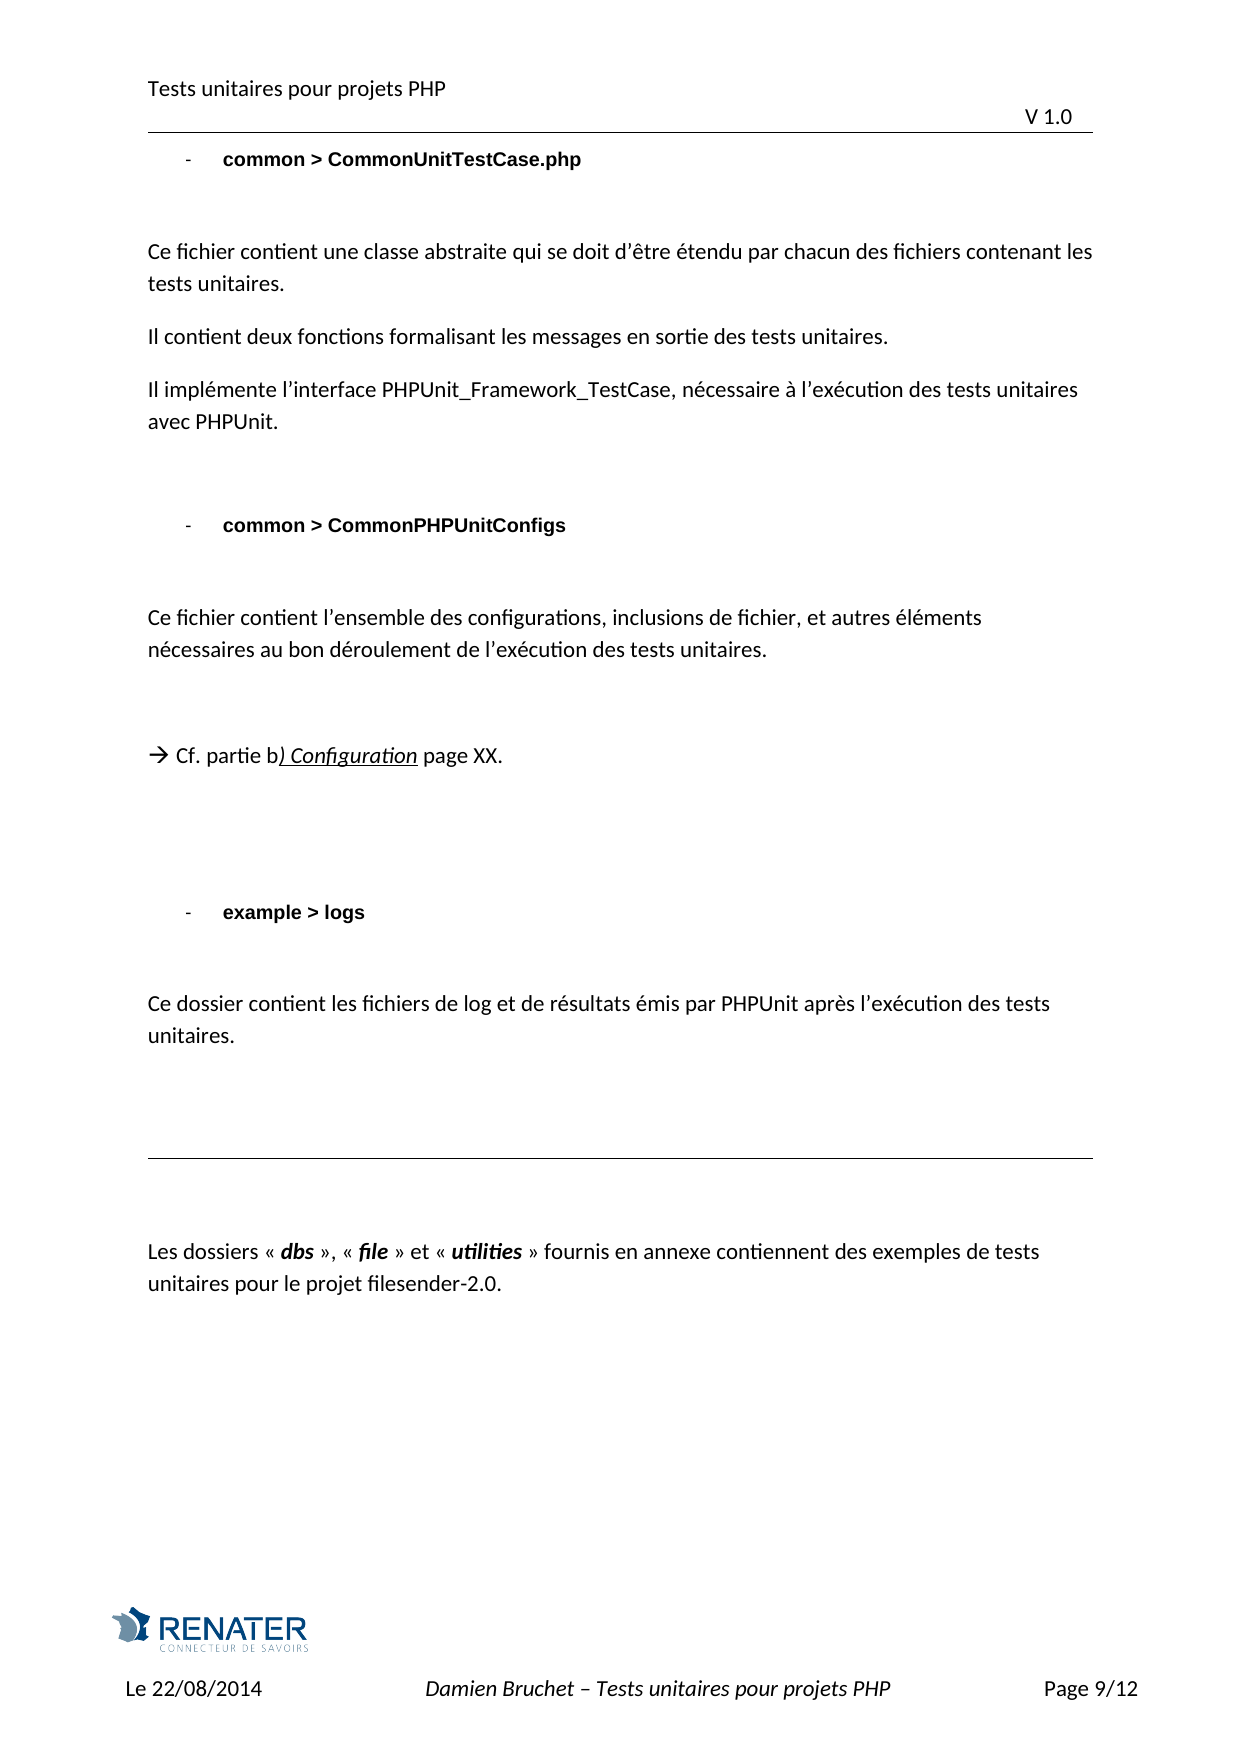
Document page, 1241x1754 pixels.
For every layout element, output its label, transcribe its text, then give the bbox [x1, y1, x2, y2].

text Il contient deux fonctions formalisant les messages en sortie des tests unitaires. [148, 322, 1093, 350]
list common > CommonUnitTestCase.php [185, 148, 1093, 172]
text Ce fichier contient l’ensemble des configurations, inclusions de fichier, et autres éléments nécessaires au bon déroulement de l’exécution des tests unitaires. [148, 603, 1093, 663]
text Ce dossier contient les fichiers de log et de résultats émis par PHPUnit après l’exécution des tests unitaires. [148, 989, 1093, 1049]
picture [110, 1591, 309, 1667]
list example > logs [185, 900, 1093, 924]
text Il implémente l’interface PHPUnit_Framework_TestCase, nécessaire à l’exécution des tests unitaires avec PHPUnit. [148, 375, 1093, 435]
text  Cf. partie b) Configuration page XX. [148, 741, 1093, 769]
text Les dossiers « dbs », « file » et « utilities » fournis en annexe contiennent des exemples de tests unitaires pour le projet filesender-2.0. [148, 1237, 1093, 1297]
text Ce fichier contient une classe abstraite qui se doit d’être étendu par chacun des fichiers contenant les tests unitaires. [148, 237, 1093, 297]
list common > CommonPHPUnitConfigs [185, 513, 1093, 537]
